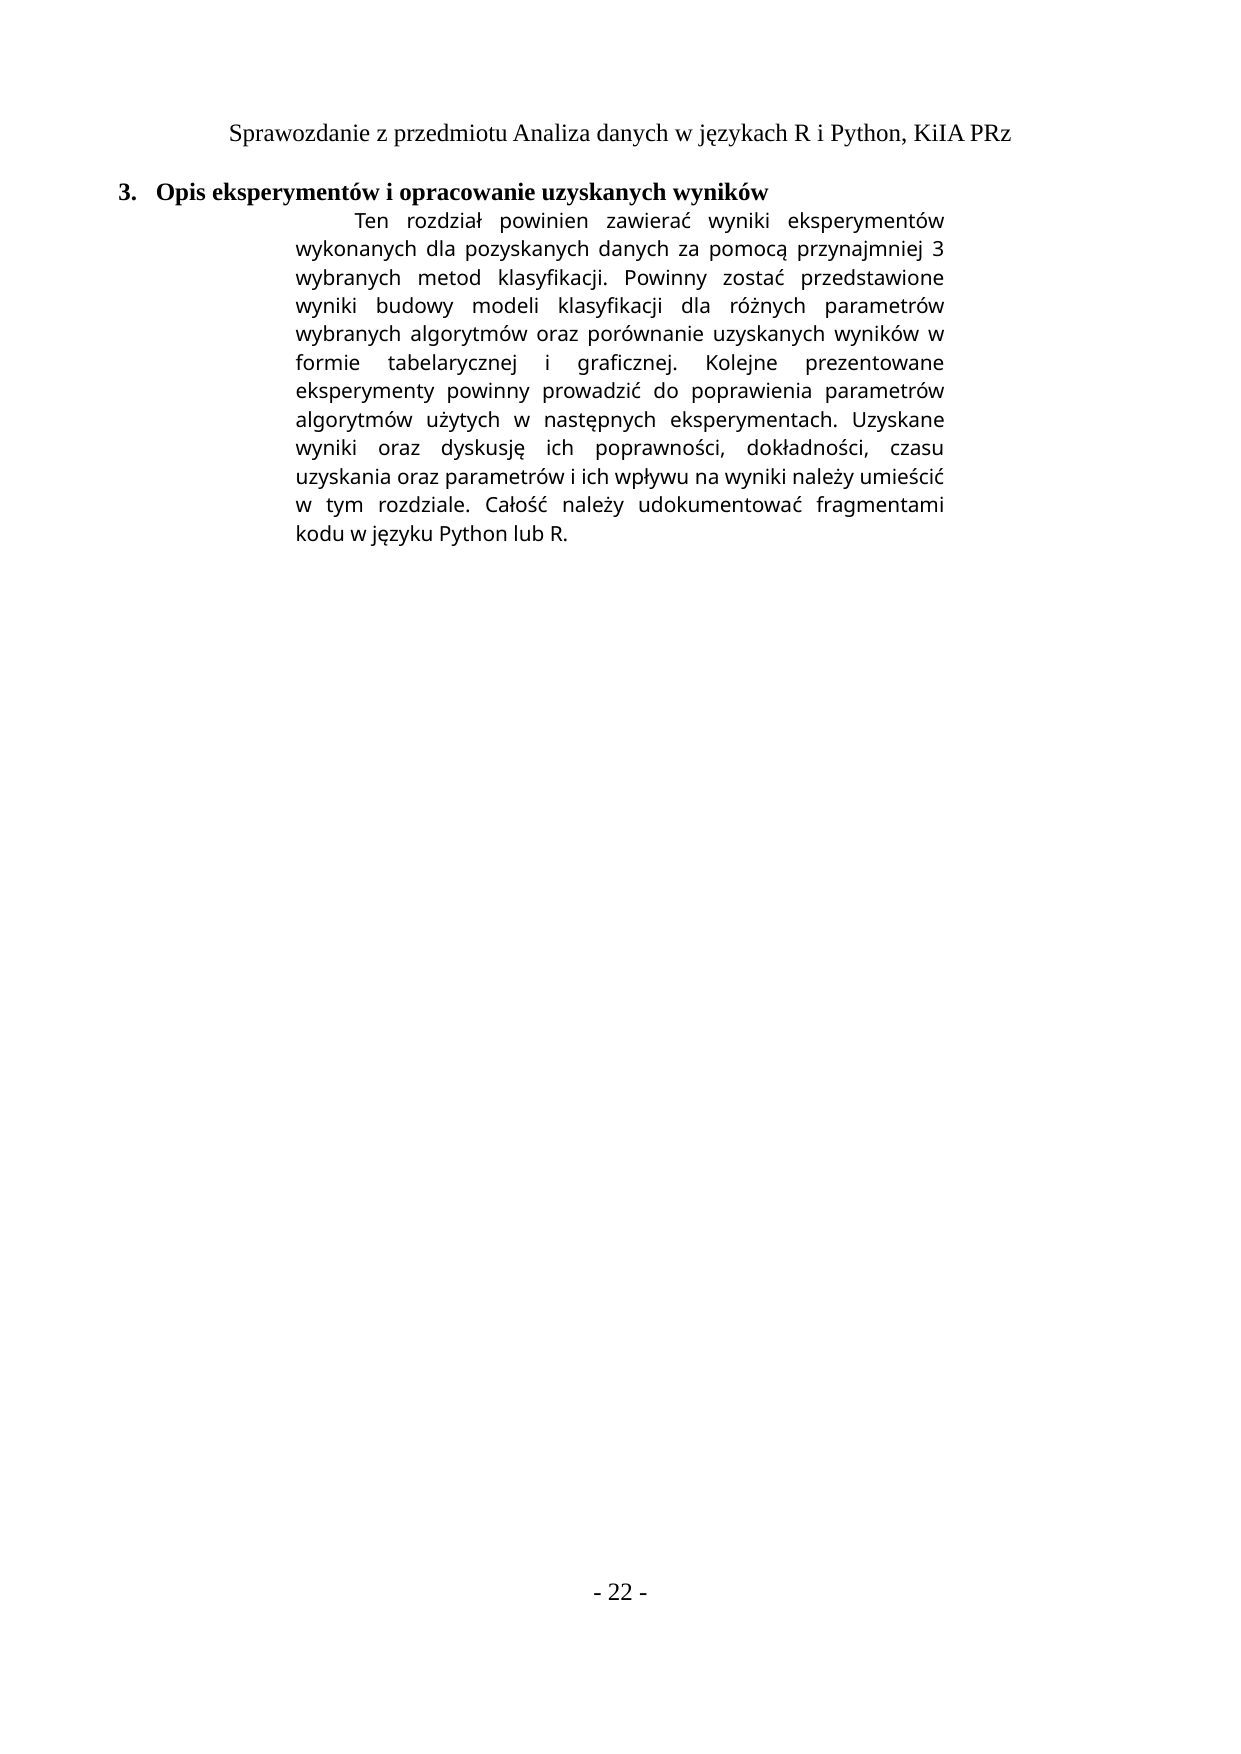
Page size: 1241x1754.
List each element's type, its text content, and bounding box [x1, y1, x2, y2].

text Ten rozdział powinien zawierać wyniki eksperymentów wykonanych dla pozyskanych danych za pomocą przynajmniej 3 wybranych metod klasyfikacji. Powinny zostać przedstawione wyniki budowy modeli klasyfikacji dla różnych parametrów wybranych algorytmów oraz porównanie uzyskanych wyników w formie tabelarycznej i graficznej. Kolejne prezentowane eksperymenty powinny prowadzić do poprawienia parametrów algorytmów użytych w następnych eksperymentach. Uzyskane wyniki oraz dyskusję ich poprawności, dokładności, czasu uzyskania oraz parametrów i ich wpływu na wyniki należy umieścić w tym rozdziale. Całość należy udokumentować fragmentami kodu w języku Python lub R. [295, 206, 945, 547]
list Opis eksperymentów i opracowanie uzyskanych wyników [118, 177, 1122, 206]
